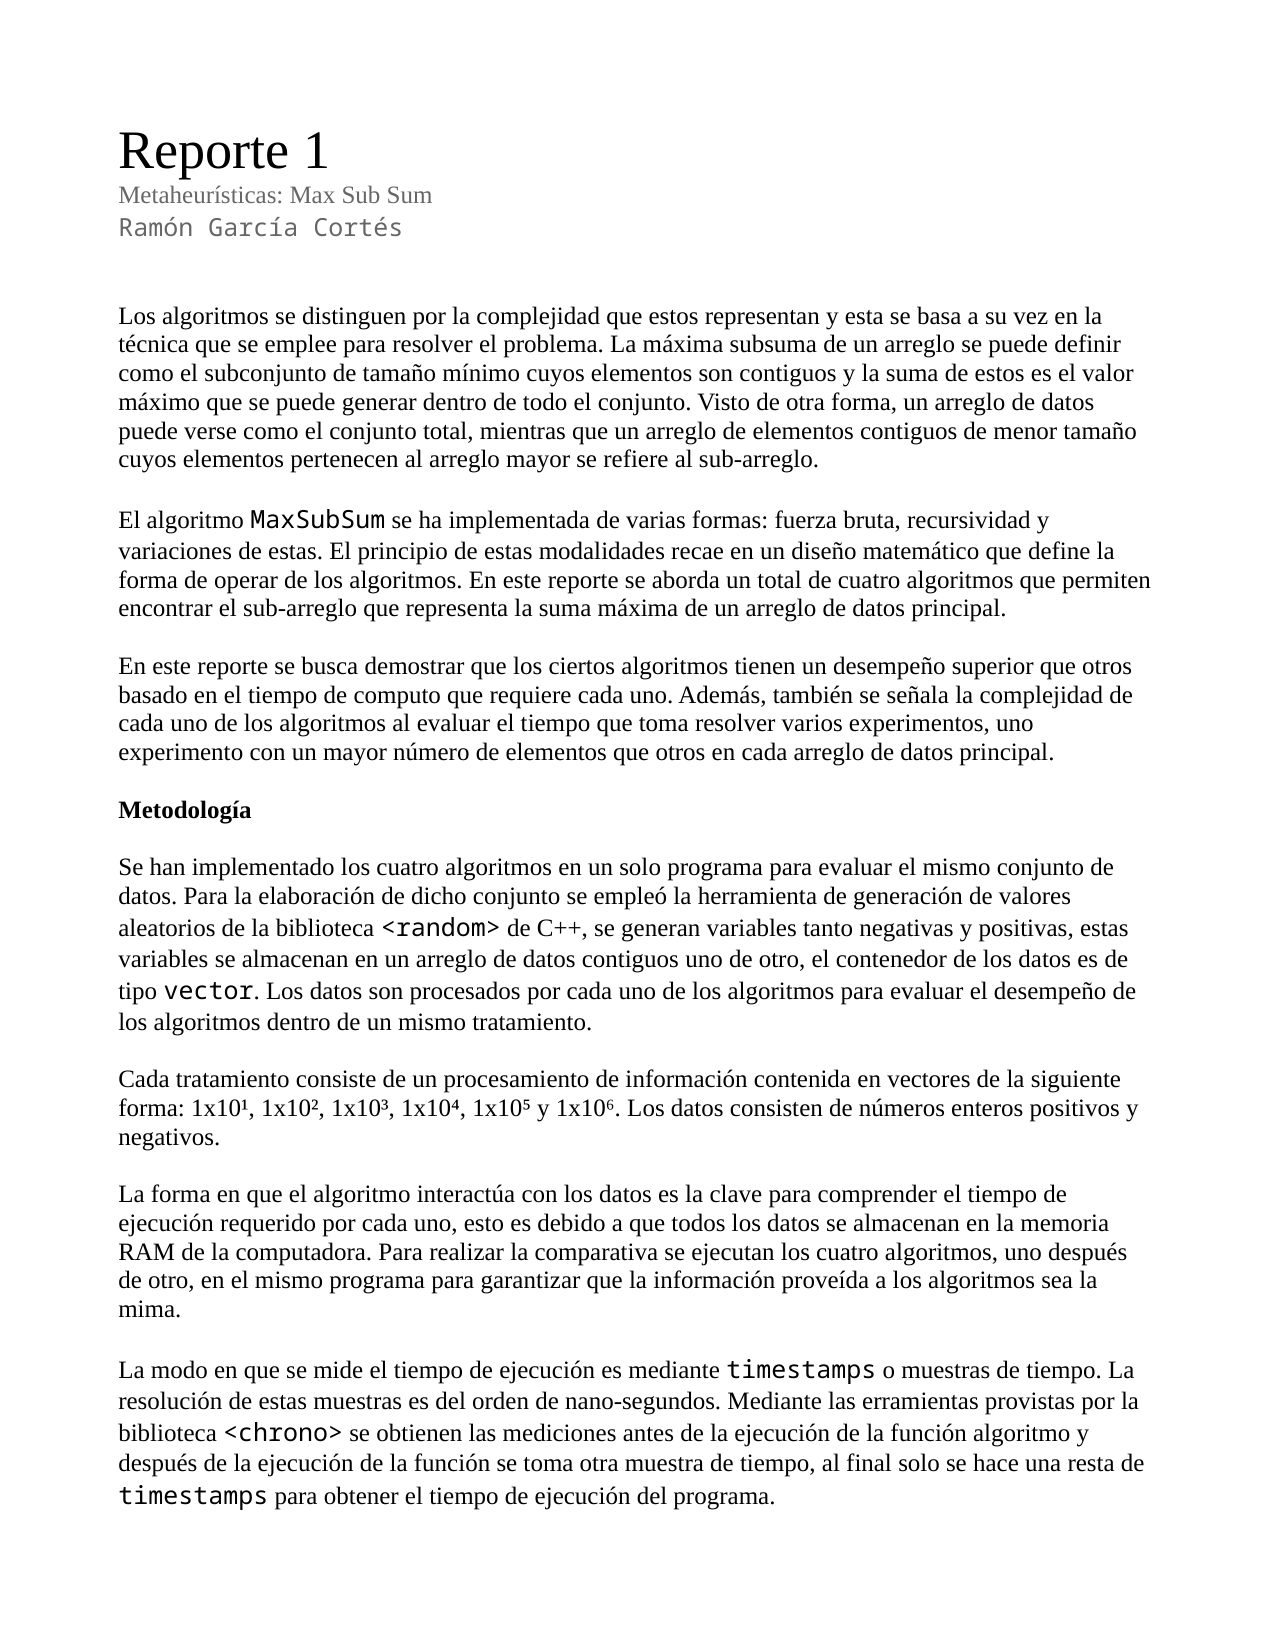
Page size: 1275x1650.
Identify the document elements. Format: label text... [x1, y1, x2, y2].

text Metodología [118, 795, 1157, 823]
text Reporte 1 [118, 118, 1157, 180]
text Metaheurísticas: Max Sub Sum [118, 180, 1157, 209]
text Se han implementado los cuatro algoritmos en un solo programa para evaluar el mismo conjunto de datos. Para la elaboración de dicho conjunto se empleó la herramienta de generación de valores aleatorios de la biblioteca <random> de C++, se generan variables tanto negativas y positivas, estas variables se almacenan en un arreglo de datos contiguos uno de otro, el contenedor de los datos es de tipo vector. Los datos son procesados por cada uno de los algoritmos para evaluar el desempeño de los algoritmos dentro de un mismo tratamiento. [118, 852, 1157, 1035]
text Ramón García Cortés [118, 209, 1157, 243]
text La modo en que se mide el tiempo de ejecución es mediante timestamps o muestras de tiempo. La resolución de estas muestras es del orden de nano-segundos. Mediante las erramientas provistas por la biblioteca <chrono> se obtienen las mediciones antes de la ejecución de la función algoritmo y después de la ejecución de la función se toma otra muestra de tiempo, al final solo se hace una resta de timestamps para obtener el tiempo de ejecución del programa. [118, 1352, 1157, 1511]
text En este reporte se busca demostrar que los ciertos algoritmos tienen un desempeño superior que otros basado en el tiempo de computo que requiere cada uno. Además, también se señala la complejidad de cada uno de los algoritmos al evaluar el tiempo que toma resolver varios experimentos, uno experimento con un mayor número de elementos que otros en cada arreglo de datos principal. [118, 651, 1157, 766]
text Los algoritmos se distinguen por la complejidad que estos representan y esta se basa a su vez en la técnica que se emplee para resolver el problema. La máxima subsuma de un arreglo se puede definir como el subconjunto de tamaño mínimo cuyos elementos son contiguos y la suma de estos es el valor máximo que se puede generar dentro de todo el conjunto. Visto de otra forma, un arreglo de datos puede verse como el conjunto total, mientras que un arreglo de elementos contiguos de menor tamaño cuyos elementos pertenecen al arreglo mayor se refiere al sub-arreglo. [118, 301, 1157, 473]
text La forma en que el algoritmo interactúa con los datos es la clave para comprender el tiempo de ejecución requerido por cada uno, esto es debido a que todos los datos se almacenan en la memoria RAM de la computadora. Para realizar la comparativa se ejecutan los cuatro algoritmos, uno después de otro, en el mismo programa para garantizar que la información proveída a los algoritmos sea la mima. [118, 1179, 1157, 1323]
text El algoritmo MaxSubSum se ha implementada de varias formas: fuerza bruta, recursividad y variaciones de estas. El principio de estas modalidades recae en un diseño matemático que define la forma de operar de los algoritmos. En este reporte se aborda un total de cuatro algoritmos que permiten encontrar el sub-arreglo que representa la suma máxima de un arreglo de datos principal. [118, 502, 1157, 622]
text Cada tratamiento consiste de un procesamiento de información contenida en vectores de la siguiente forma: 1x10¹, 1x10², 1x10³, 1x10⁴, 1x10⁵ y 1x10⁶. Los datos consisten de números enteros positivos y negativos. [118, 1064, 1157, 1150]
